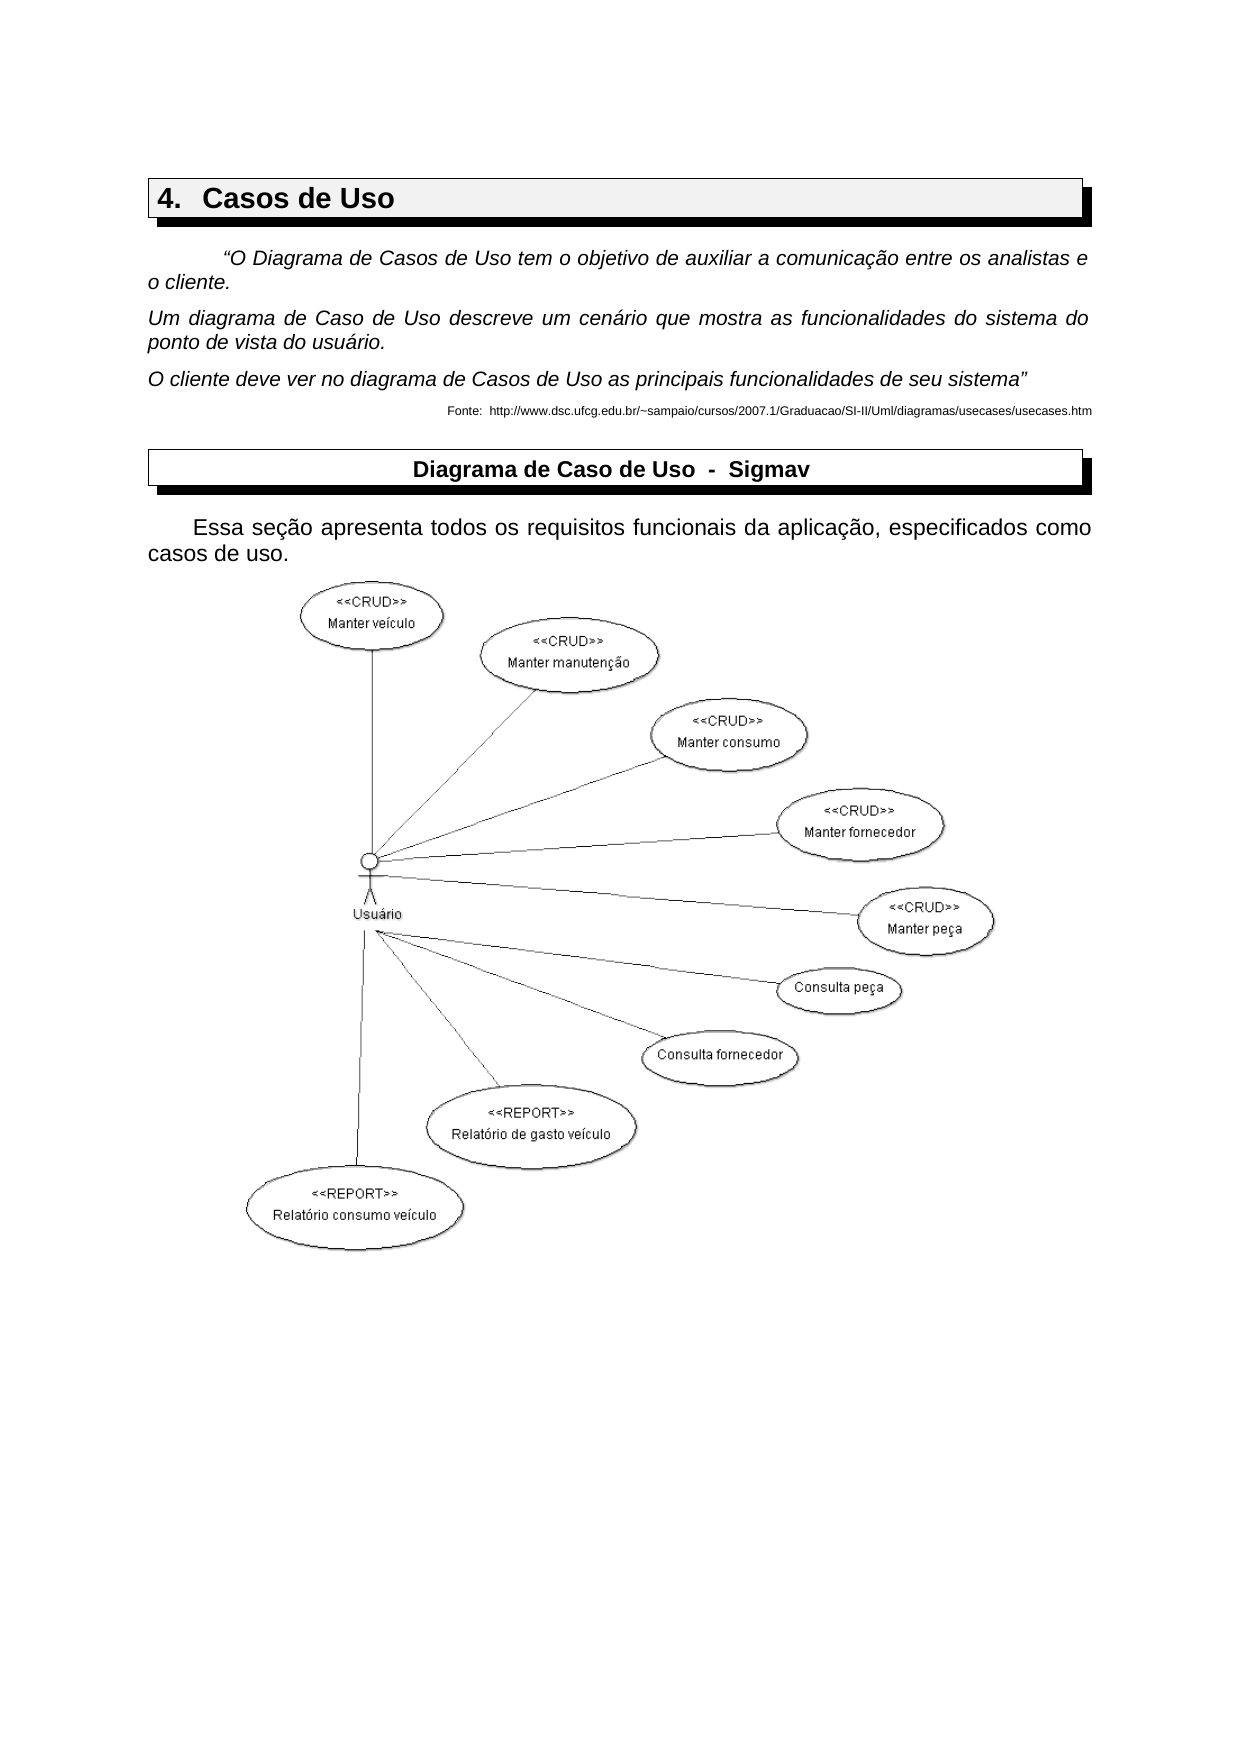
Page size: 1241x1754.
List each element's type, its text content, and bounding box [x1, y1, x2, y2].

text Essa seção apresenta todos os requisitos funcionais da aplicação, especificados como casos de uso. [148, 514, 1092, 566]
text Um diagrama de Caso de Uso descreve um cenário que mostra as funcionalidades do sistema do ponto de vista do usuário. [148, 306, 1092, 354]
text Diagrama de Caso de Uso - Sigmav [149, 450, 1082, 485]
subtitle Casos de Uso [149, 179, 1082, 217]
text Fonte: http://www.dsc.ufcg.edu.br/~sampaio/cursos/2007.1/Graduacao/SI-II/Uml/diagramas/usecases/usecases.htm [148, 403, 1092, 417]
text O cliente deve ver no diagrama de Casos de Uso as principais funcionalidades de seu sistema” [148, 367, 1092, 391]
text “O Diagrama de Casos de Uso tem o objetivo de auxiliar a comunicação entre os analistas e o cliente. [148, 246, 1092, 294]
picture [147, 572, 1093, 1439]
